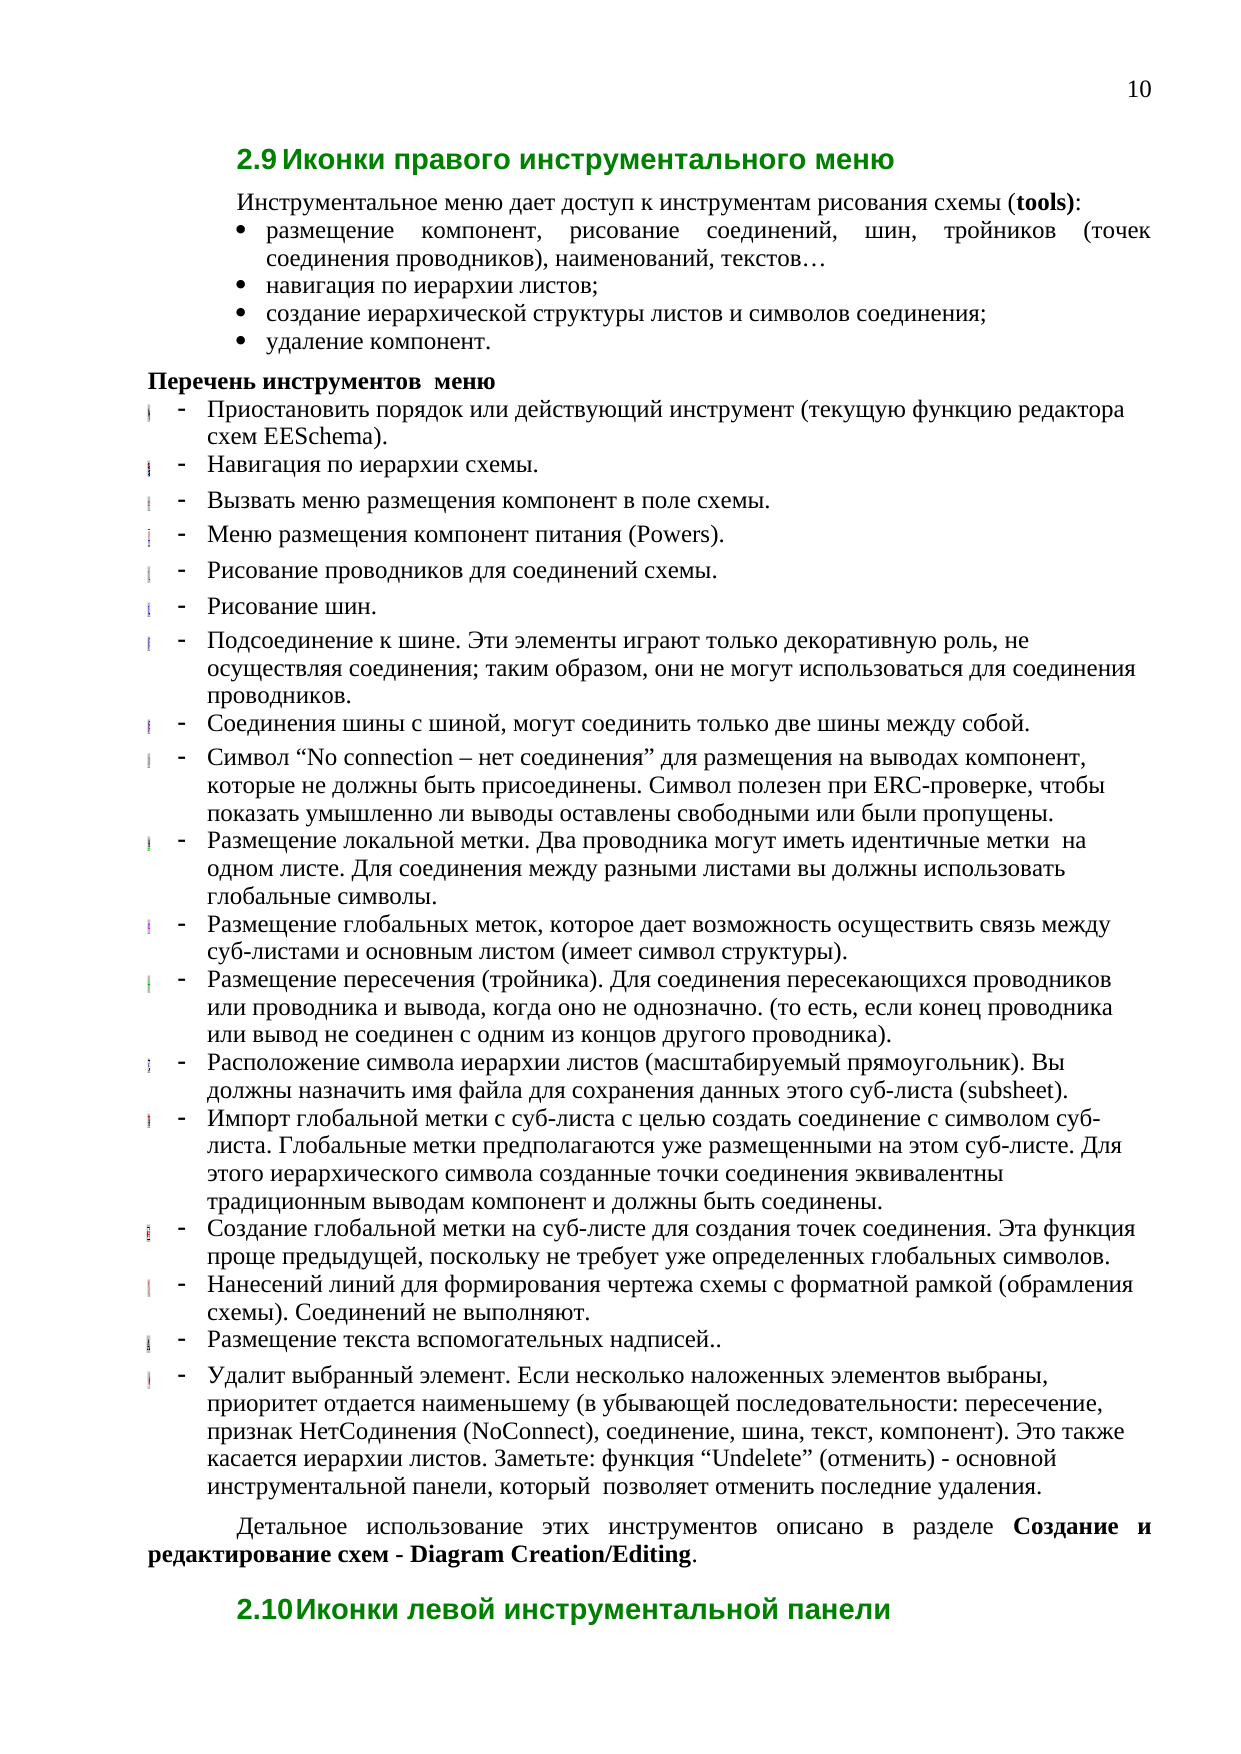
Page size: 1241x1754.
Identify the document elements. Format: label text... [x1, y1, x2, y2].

table_cell [167, 1325, 178, 1361]
table_cell Размещение пересечения (тройника). Для соединения пересекающихся проводников или проводника и вывода, когда оно не однозначно. (то есть, если конец проводника или вывод не соединен с одним из концов другого проводника). [178, 965, 1152, 1048]
table_cell Навигация по иерархии схемы. [178, 450, 1152, 486]
subtitle Иконки левой инструментальной панели [236, 1593, 1152, 1625]
list удаление компонент. [236, 327, 1152, 354]
table_cell [118, 1104, 178, 1214]
table_cell Импорт глобальной метки с суб-листа с целью создать соединение с символом суб-листа. Глобальные метки предполагаются уже размещенными на этом суб-листе. Для этого иерархического символа созданные точки соединения эквивалентны традиционным выводам компонент и должны быть соединены. [178, 1104, 1152, 1214]
table_cell [118, 626, 178, 709]
table_cell Нанесений линий для формирования чертежа схемы с форматной рамкой (обрамления схемы). Соединений не выполняют. [178, 1270, 1152, 1325]
text Детальное использование этих инструментов описано в разделе Создание и редактирование схем - Diagram Creation/Editing. [148, 1512, 1152, 1568]
table_cell [118, 556, 131, 592]
table_cell Рисование проводников для соединений схемы. [178, 556, 1152, 592]
list навигация по иерархии листов; [236, 271, 1152, 299]
picture [147, 529, 151, 547]
table_cell [167, 709, 178, 743]
text Инструментальное меню дает доступ к инструментам рисования схемы (tools): [148, 188, 1152, 216]
table_cell [167, 556, 178, 592]
table_cell [167, 450, 178, 486]
table_cell [118, 1361, 178, 1500]
table_cell Удалит выбранный элемент. Если несколько наложенных элементов выбраны, приоритет отдается наименьшему (в убывающей последовательности: пересечение, признак НетСодинения (NoConnect), соединение, шина, текст, компонент). Это также касается иерархии листов. Заметьте: функция “Undelete” (отменить) - основной инструментальной панели, который позволяет отменить последние удаления. [178, 1361, 1152, 1500]
table_cell [118, 1048, 178, 1104]
table_cell Расположение символа иерархии листов (масштабируемый прямоугольник). Вы должны назначить имя файла для сохранения данных этого суб-листа (subsheet). [178, 1048, 1152, 1104]
table_cell [118, 450, 131, 486]
table_cell Размещение глобальных меток, которое дает возможность осуществить связь между суб-листами и основным листом (имеет символ структуры). [178, 910, 1152, 965]
table_cell Символ “No connection – нет соединения” для размещения на выводах компонент, которые не должны быть присоединены. Символ полезен при ERC-проверке, чтобы показать умышленно ли выводы оставлены свободными или были пропущены. [178, 744, 1152, 827]
table_cell [118, 965, 178, 1048]
table_cell [118, 486, 131, 520]
table_cell Соединения шины с шиной, могут соединить только две шины между собой. [178, 709, 1152, 743]
table_cell [118, 910, 178, 965]
table_cell Вызвать меню размещения компонент в поле схемы. [178, 486, 1152, 520]
table_cell Рисование шин. [178, 592, 1152, 626]
table_header [118, 395, 178, 450]
table_cell Создание глобальной метки на суб-листе для создания точек соединения. Эта функция проще предыдущей, поскольку не требует уже определенных глобальных символов. [178, 1215, 1152, 1270]
text Перечень инструментов меню [148, 367, 1152, 395]
table_cell [118, 1270, 178, 1325]
table_cell [118, 1325, 129, 1361]
table_cell Размещение текста вспомогательных надписей.. [178, 1325, 1152, 1361]
table_cell [167, 592, 178, 626]
table_cell [118, 1215, 178, 1270]
table_cell Меню размещения компонент питания (Powers). [178, 520, 1152, 556]
list размещение компонент, рисование соединений, шин, тройников (точек соединения проводников), наименований, текстов… [236, 216, 1152, 271]
subtitle Иконки правого инструментального меню [236, 143, 1152, 176]
table_cell [118, 827, 178, 910]
table_header Приостановить порядок или действующий инструмент (текущую функцию редактора схем EESchema). [178, 395, 1152, 450]
table_cell [118, 520, 131, 556]
list создание иерархической структуры листов и символов соединения; [236, 299, 1152, 327]
table_cell [118, 709, 131, 743]
table_cell Размещение локальной метки. Два проводника могут иметь идентичные метки на одном листе. Для соединения между разными листами вы должны использовать глобальные символы. [178, 827, 1152, 910]
table_cell [167, 486, 178, 520]
table_cell Подсоединение к шине. Эти элементы играют только декоративную роль, не осуществляя соединения; таким образом, они не могут использоваться для соединения проводников. [178, 626, 1152, 709]
table_cell [118, 744, 178, 827]
table_cell [118, 592, 131, 626]
table_cell [167, 520, 178, 556]
